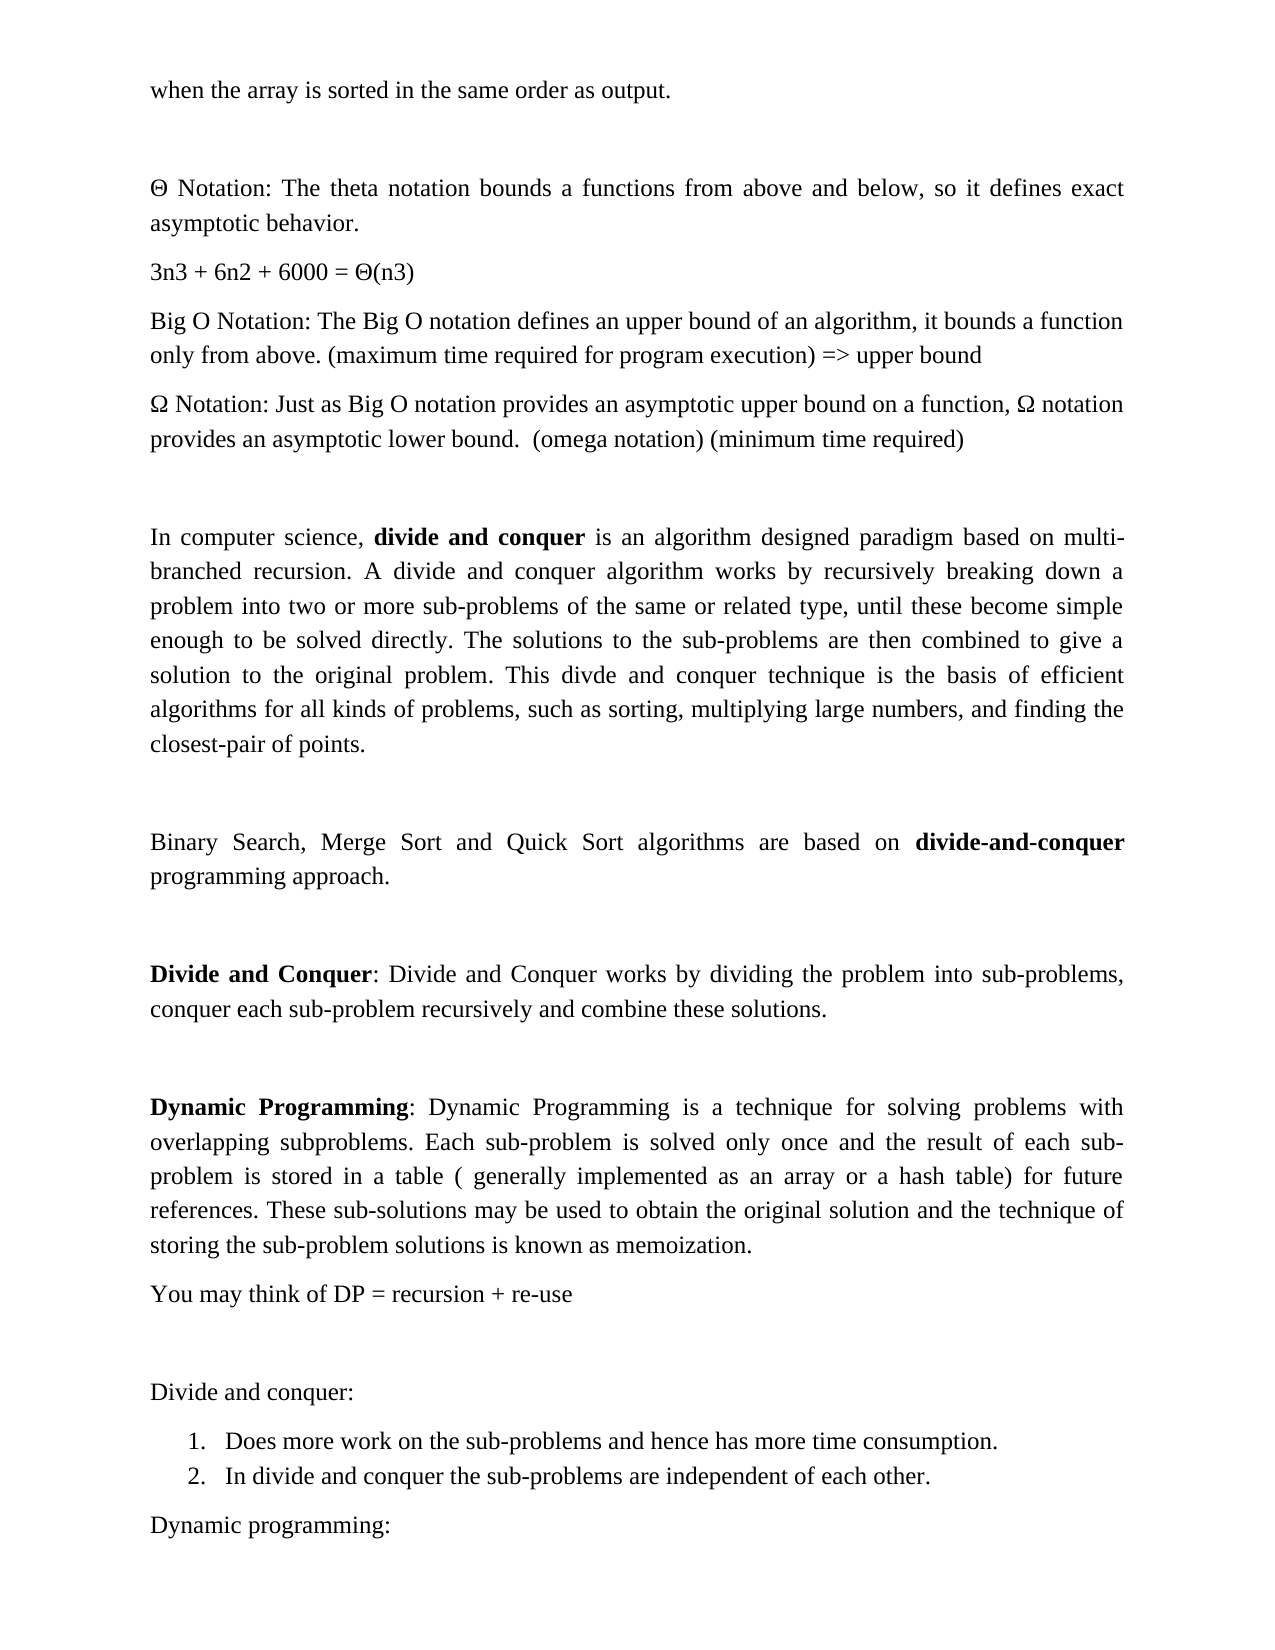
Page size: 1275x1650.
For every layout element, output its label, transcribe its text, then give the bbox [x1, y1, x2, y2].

text Θ Notation: The theta notation bounds a functions from above and below, so it defines exact asymptotic behavior. [150, 173, 1125, 236]
list In divide and conquer the sub-problems are independent of each other. [187, 1461, 1125, 1489]
text Binary Search, Merge Sort and Quick Sort algorithms are based on divide-and-conquer programming approach. [150, 827, 1125, 890]
text You may think of DP = recursion + re-use [150, 1279, 1125, 1308]
text Ω Notation: Just as Big O notation provides an asymptotic upper bound on a function, Ω notation provides an asymptotic lower bound. (omega notation) (minimum time required) [150, 389, 1125, 452]
text Divide and Conquer: Divide and Conquer works by dividing the problem into sub-problems, conquer each sub-problem recursively and combine these solutions. [150, 959, 1125, 1023]
text Divide and conquer: [150, 1377, 1125, 1406]
text Big O Notation: The Big O notation defines an upper bound of an algorithm, it bounds a function only from above. (maximum time required for program execution) => upper bound [150, 306, 1125, 369]
text In computer science, divide and conquer is an algorithm designed paradigm based on multi-branched recursion. A divide and conquer algorithm works by recursively breaking down a problem into two or more sub-problems of the same or related type, until these become simple enough to be solved directly. The solutions to the sub-problems are then combined to give a solution to the original problem. This divde and conquer technique is the basis of efficient algorithms for all kinds of problems, such as sorting, multiplying large numbers, and finding the closest-pair of points. [150, 522, 1125, 757]
text Dynamic programming: [150, 1510, 1125, 1538]
text when the array is sorted in the same order as output. [150, 75, 1125, 104]
text 3n3 + 6n2 + 6000 = Θ(n3) [150, 257, 1125, 285]
text Dynamic Programming: Dynamic Programming is a technique for solving problems with overlapping subproblems. Each sub-problem is solved only once and the result of each sub-problem is stored in a table ( generally implemented as an array or a hash table) for future references. These sub-solutions may be used to obtain the original solution and the technique of storing the sub-problem solutions is known as memoization. [150, 1092, 1125, 1259]
list Does more work on the sub-problems and hence has more time consumption. [187, 1426, 1125, 1455]
